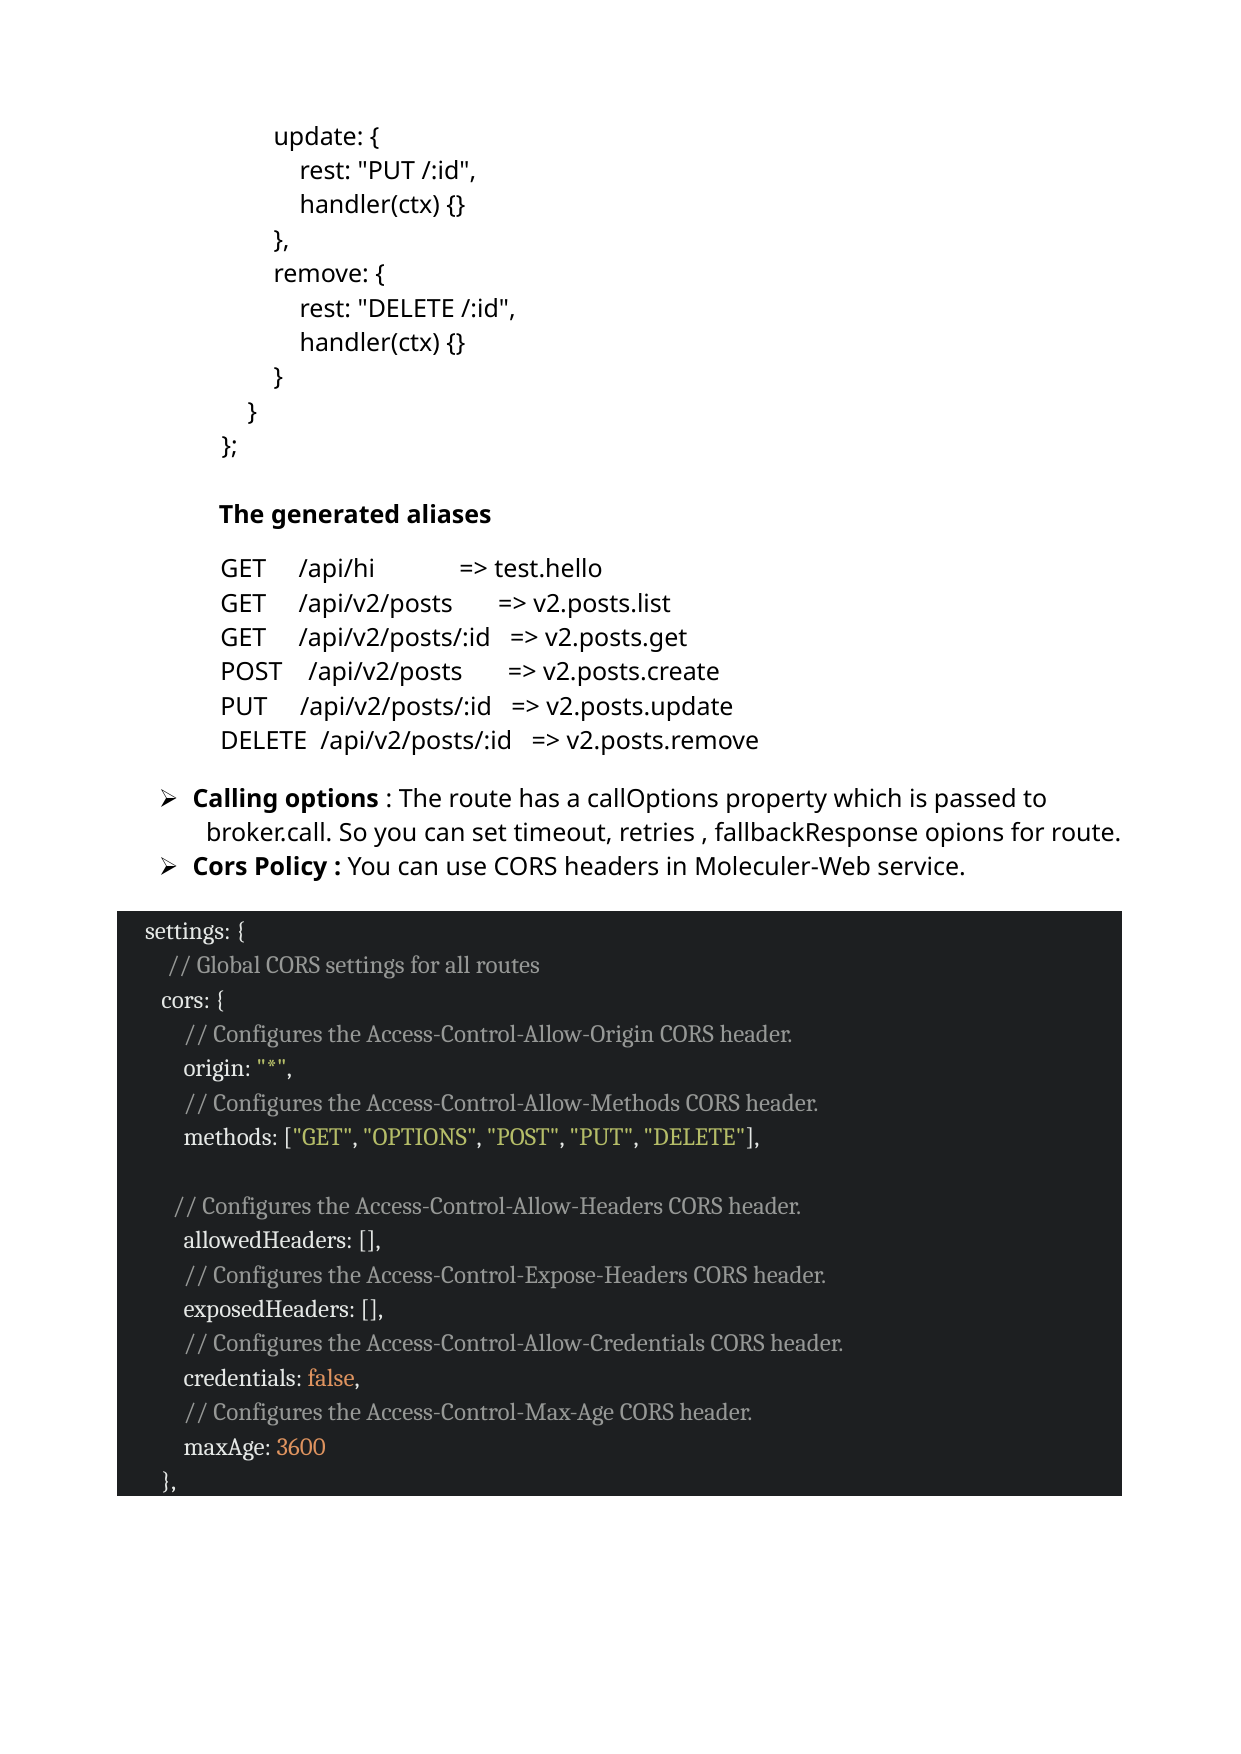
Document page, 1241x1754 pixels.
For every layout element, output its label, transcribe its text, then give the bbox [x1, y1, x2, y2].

text credentials: false, [117, 1358, 1122, 1392]
text // Configures the Access-Control-Allow-Headers CORS header. [117, 1186, 1122, 1221]
text // Global CORS settings for all routes [117, 946, 1122, 980]
text // Configures the Access-Control-Max-Age CORS header. [117, 1392, 1122, 1427]
text maxAge: 3600 [117, 1427, 1122, 1461]
text // Configures the Access-Control-Allow-Methods CORS header. [117, 1083, 1122, 1117]
list Calling options : The route has a callOptions property which is passed to broker.call. So you can set timeout, retries , fallbackResponse opions for route. [158, 780, 1122, 848]
text }, [117, 1461, 1122, 1496]
table_header update: { rest: "PUT /:id", handler(ctx) {} }, remove: { rest: "DELETE /:id", handler(ctx) {} } } }; [221, 118, 1202, 462]
list Cors Policy : You can use CORS headers in Moleculer-Web service. [158, 848, 1122, 882]
text // Configures the Access-Control-Expose-Headers CORS header. [117, 1255, 1122, 1289]
text cors: { [117, 980, 1122, 1014]
text origin: "*", [117, 1049, 1122, 1083]
text settings: { [117, 911, 1122, 946]
text // Configures the Access-Control-Allow-Origin CORS header. [117, 1014, 1122, 1049]
text methods: ["GET", "OPTIONS", "POST", "PUT", "DELETE"], [117, 1117, 1122, 1152]
text The generated aliases [158, 497, 1122, 531]
table_header GET /api/hi => test.hello GET /api/v2/posts => v2.posts.list GET /api/v2/posts/:id => v2.posts.get POST /api/v2/posts => v2.posts.create PUT /api/v2/posts/:id => v2.posts.update DELETE /api/v2/posts/:id => v2.posts.remove [220, 551, 1204, 757]
text allowedHeaders: [], [117, 1221, 1122, 1255]
text exposedHeaders: [], [117, 1289, 1122, 1324]
text // Configures the Access-Control-Allow-Credentials CORS header. [117, 1324, 1122, 1358]
